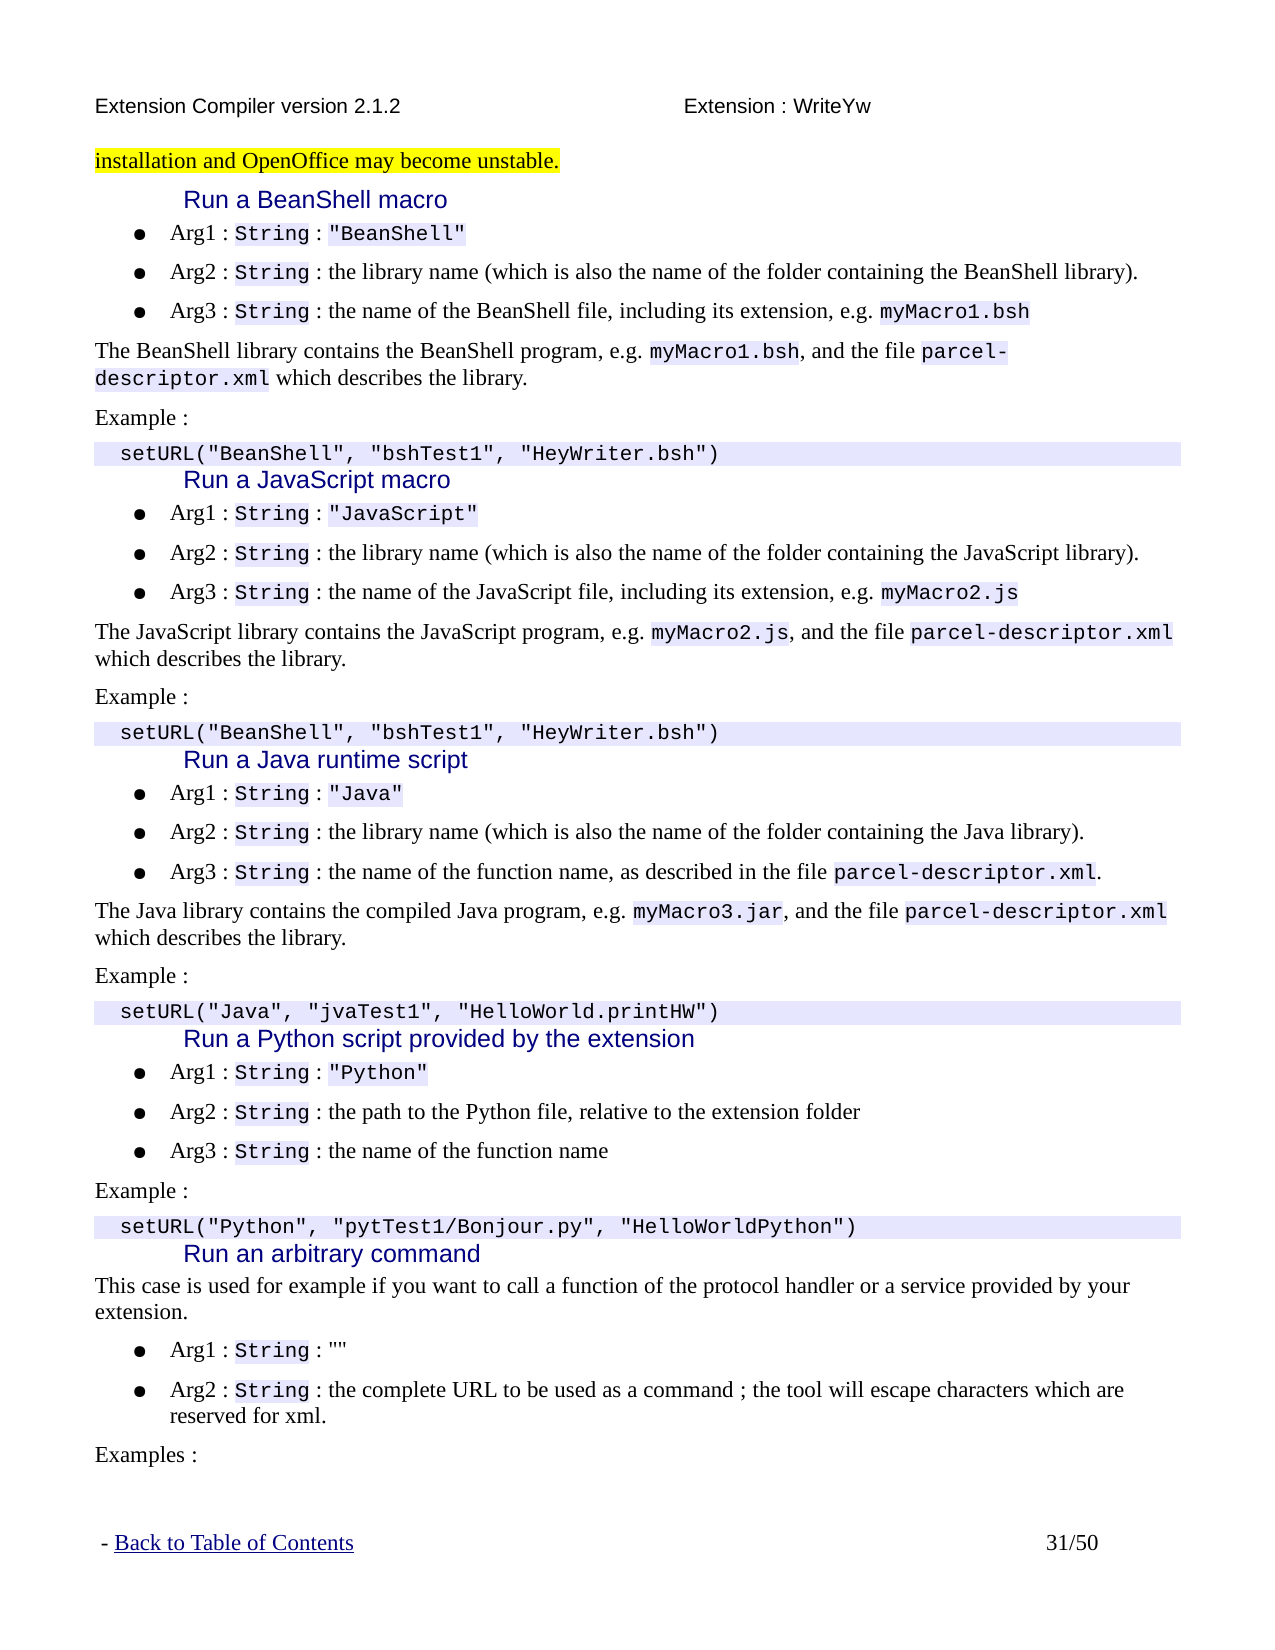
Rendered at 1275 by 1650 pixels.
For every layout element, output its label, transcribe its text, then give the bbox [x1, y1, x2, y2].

list Arg2 : String : the library name (which is also the name of the folder containing the BeanShell library). [132, 259, 1181, 286]
subtitle Run an arbitrary command [183, 1239, 1181, 1267]
text This case is used for example if you want to call a function of the protocol handler or a service provided by your extension. [94, 1273, 1181, 1324]
text setURL("BeanShell", "bshTest1", "HeyWriter.bsh") [94, 442, 1181, 466]
text Example : [94, 404, 1181, 430]
text The JavaScript library contains the JavaScript program, e.g. myMacro2.js, and the file parcel-descriptor.xml which describes the library. [94, 619, 1181, 671]
list Arg1 : String : "Java" [132, 780, 1181, 807]
list Arg1 : String : "BeanShell" [132, 219, 1181, 246]
list Arg2 : String : the library name (which is also the name of the folder containing the Java library). [132, 819, 1181, 846]
text Example : [94, 1177, 1181, 1203]
list Arg2 : String : the library name (which is also the name of the folder containing the JavaScript library). [132, 540, 1181, 567]
list Arg1 : String : "" [132, 1337, 1181, 1364]
subtitle Run a Java runtime script [183, 746, 1181, 774]
list Arg3 : String : the name of the function name [132, 1138, 1181, 1165]
list Arg3 : String : the name of the BeanShell file, including its extension, e.g. myMacro1.bsh [132, 298, 1181, 325]
subtitle Run a Python script provided by the extension [183, 1025, 1181, 1053]
text setURL("BeanShell", "bshTest1", "HeyWriter.bsh") [94, 722, 1181, 746]
subtitle Run a JavaScript macro [183, 466, 1181, 494]
text The BeanShell library contains the BeanShell program, e.g. myMacro1.bsh, and the file parcel-descriptor.xml which describes the library. [94, 338, 1181, 392]
text Examples : [94, 1441, 1181, 1467]
text setURL("Java", "jvaTest1", "HelloWorld.printHW") [94, 1001, 1181, 1025]
text Example : [94, 963, 1181, 989]
list Arg2 : String : the complete URL to be used as a command ; the tool will escape characters which are reserved for xml. [132, 1376, 1181, 1429]
text setURL("Python", "pytTest1/Bonjour.py", "HelloWorldPython") [94, 1216, 1181, 1239]
list Arg3 : String : the name of the function name, as described in the file parcel-descriptor.xml. [132, 859, 1181, 886]
subtitle Run a BeanShell macro [183, 186, 1181, 213]
list Arg3 : String : the name of the JavaScript file, including its extension, e.g. myMacro2.js [132, 579, 1181, 606]
text installation and OpenOffice may become unstable. [94, 147, 1181, 173]
list Arg1 : String : "Python" [132, 1059, 1181, 1086]
text The Java library contains the compiled Java program, e.g. myMacro3.jar, and the file parcel-descriptor.xml which describes the library. [94, 898, 1181, 951]
list Arg2 : String : the path to the Python file, relative to the extension folder [132, 1098, 1181, 1126]
text Example : [94, 684, 1181, 709]
list Arg1 : String : "JavaScript" [132, 500, 1181, 527]
